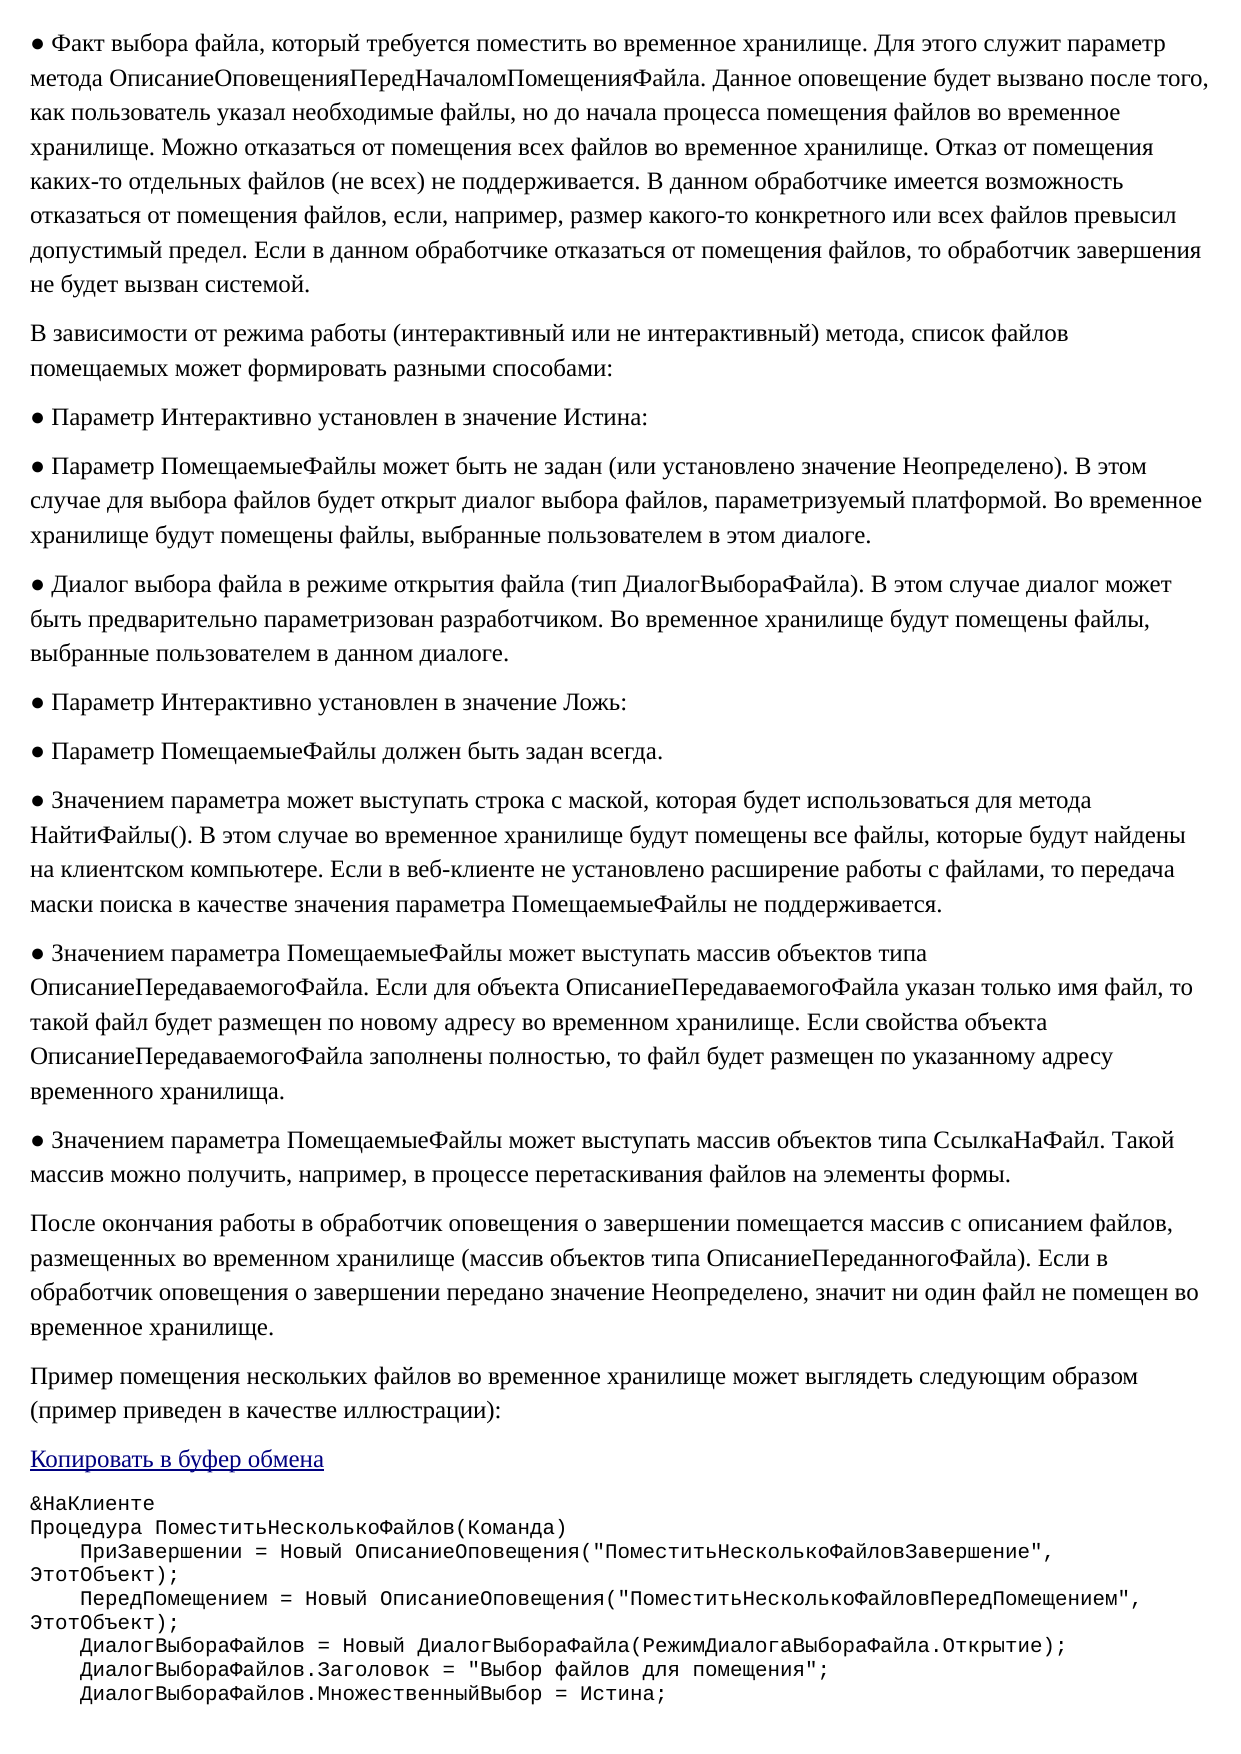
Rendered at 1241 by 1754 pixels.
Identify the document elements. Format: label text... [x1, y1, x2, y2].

text ● Значением параметра может выступать строка с маской, которая будет использоваться для метода НайтиФайлы(). В этом случае во временное хранилище будут помещены все файлы, которые будут найдены на клиентском компьютере. Если в веб-клиенте не установлено расширение работы с файлами, то передача маски поиска в качестве значения параметра ПомещаемыеФайлы не поддерживается. [30, 785, 1211, 917]
text ● Параметр Интерактивно установлен в значение Истина: [30, 402, 1211, 431]
text &НаКлиенте [30, 1493, 1211, 1517]
text ● Значением параметра ПомещаемыеФайлы может выступать массив объектов типа СсылкаНаФайл. Такой массив можно получить, например, в процессе перетаскивания файлов на элементы формы. [30, 1125, 1211, 1188]
text ДиалогВыбораФайлов = Новый ДиалогВыбораФайла(РежимДиалогаВыбораФайла.Открытие); [30, 1635, 1211, 1659]
text ДиалогВыбораФайлов.Заголовок = "Выбор файлов для помещения"; [30, 1659, 1211, 1683]
text ПриЗавершении = Новый ОписаниеОповещения("ПоместитьНесколькоФайловЗавершение", ЭтотОбъект); [30, 1541, 1211, 1588]
text ● Параметр ПомещаемыеФайлы должен быть задан всегда. [30, 736, 1211, 765]
text ДиалогВыбораФайлов.МножественныйВыбор = Истина; [30, 1683, 1211, 1706]
text ПередПомещением = Новый ОписаниеОповещения("ПоместитьНесколькоФайловПередПомещением", ЭтотОбъект); [30, 1588, 1211, 1635]
text ● Параметр Интерактивно установлен в значение Ложь: [30, 687, 1211, 716]
text После окончания работы в обработчик оповещения о завершении помещается массив с описанием файлов, размещенных во временном хранилище (массив объектов типа ОписаниеПереданногоФайла). Если в обработчик оповещения о завершении передано значение Неопределено, значит ни один файл не помещен во временное хранилище. [30, 1208, 1211, 1341]
text Процедура ПоместитьНесколькоФайлов(Команда) [30, 1517, 1211, 1541]
text ● Диалог выбора файла в режиме открытия файла (тип ДиалогВыбораФайла). В этом случае диалог может быть предварительно параметризован разработчиком. Во временное хранилище будут помещены файлы, выбранные пользователем в данном диалоге. [30, 569, 1211, 667]
text Копировать в буфер обмена [30, 1444, 1211, 1473]
text В зависимости от режима работы (интерактивный или не интерактивный) метода, список файлов помещаемых может формировать разными способами: [30, 318, 1211, 382]
text ● Значением параметра ПомещаемыеФайлы может выступать массив объектов типа ОписаниеПередаваемогоФайла. Если для объекта ОписаниеПередаваемогоФайла указан только имя файл, то такой файл будет размещен по новому адресу во временном хранилище. Если свойства объекта ОписаниеПередаваемогоФайла заполнены полностью, то файл будет размещен по указанному адресу временного хранилища. [30, 938, 1211, 1104]
text Пример помещения нескольких файлов во временное хранилище может выглядеть следующим образом (пример приведен в качестве иллюстрации): [30, 1361, 1211, 1424]
text ● Факт выбора файла, который требуется поместить во временное хранилище. Для этого служит параметр метода ОписаниеОповещенияПередНачаломПомещенияФайла. Данное оповещение будет вызвано после того, как пользователь указал необходимые файлы, но до начала процесса помещения файлов во временное хранилище. Можно отказаться от помещения всех файлов во временное хранилище. Отказ от помещения каких-то отдельных файлов (не всех) не поддерживается. В данном обработчике имеется возможность отказаться от помещения файлов, если, например, размер какого-то конкретного или всех файлов превысил допустимый предел. Если в данном обработчике отказаться от помещения файлов, то обработчик завершения не будет вызван системой. [30, 28, 1211, 298]
text ● Параметр ПомещаемыеФайлы может быть не задан (или установлено значение Неопределено). В этом случае для выбора файлов будет открыт диалог выбора файлов, параметризуемый платформой. Во временное хранилище будут помещены файлы, выбранные пользователем в этом диалоге. [30, 451, 1211, 549]
